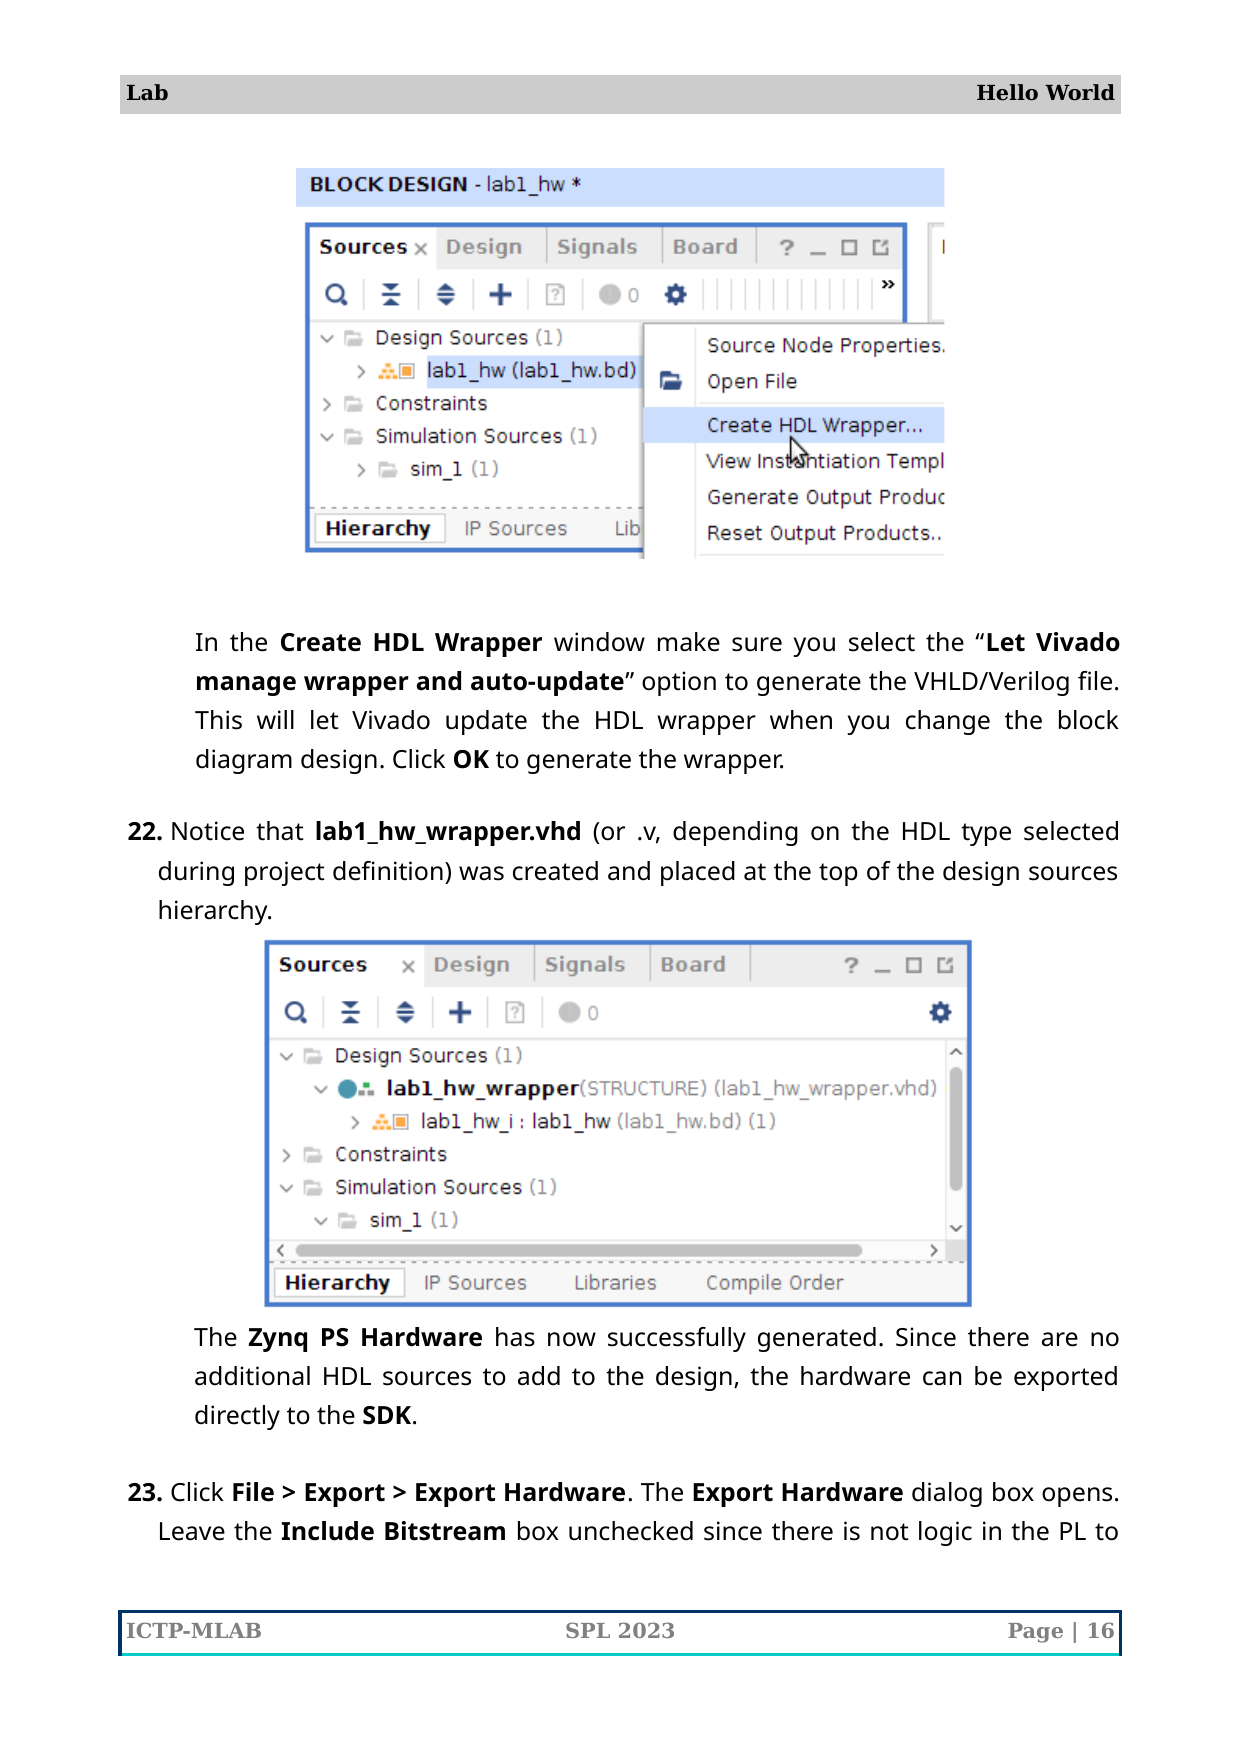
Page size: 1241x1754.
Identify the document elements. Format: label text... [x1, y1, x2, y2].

picture [257, 931, 983, 1315]
list Notice that lab1_hw_wrapper.vhd (or .v, depending on the HDL type selected during project definition) was created and placed at the top of the design sources hierarchy. [127, 814, 1121, 926]
text In the Create HDL Wrapper window make sure you select the “Let Vivado manage wrapper and auto-update” option to generate the VHLD/Verilog file. This will let Vivado update the HDL wrapper when you change the block diagram design. Click OK to generate the wrapper. [195, 624, 1121, 776]
picture [296, 168, 945, 559]
text The Zynq PS Hardware has now successfully generated. Since there are no additional HDL sources to add to the design, the hardware can be exported directly to the SDK. [194, 957, 1121, 1432]
list Click File > Export > Export Hardware. The Export Hardware dialog box opens. Leave the Include Bitstream box unchecked since there is not logic in the PL to [127, 1474, 1121, 1548]
